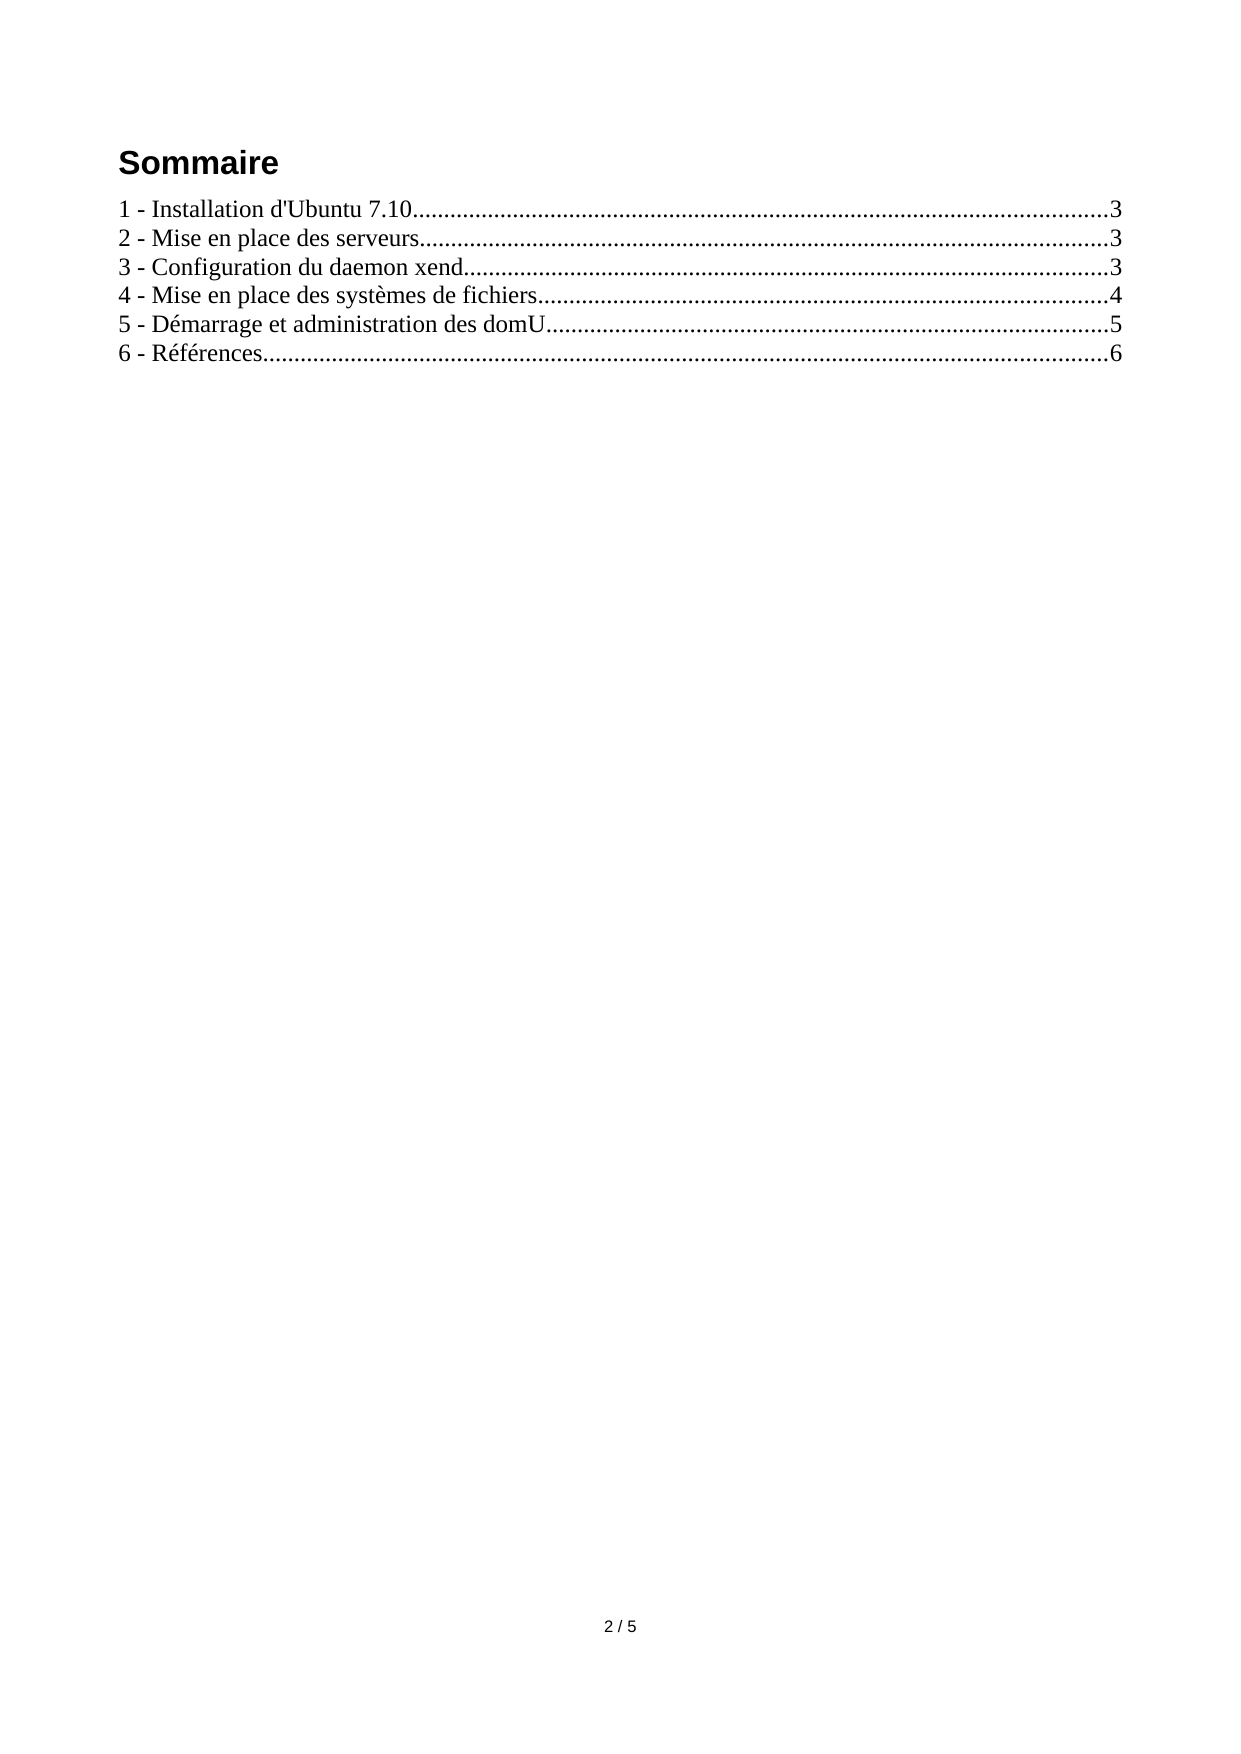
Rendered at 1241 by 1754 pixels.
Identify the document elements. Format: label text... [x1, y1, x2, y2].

text 3 - Configuration du daemon xend 3 [118, 252, 1122, 280]
text 4 - Mise en place des systèmes de fichiers 4 [118, 280, 1122, 309]
text 6 - Références 6 [118, 338, 1122, 367]
subtitle Sommaire [118, 143, 1122, 182]
text 2 - Mise en place des serveurs 3 [118, 223, 1122, 252]
text 5 - Démarrage et administration des domU 5 [118, 309, 1122, 338]
text 1 - Installation d'Ubuntu 7.10 3 [118, 194, 1122, 223]
